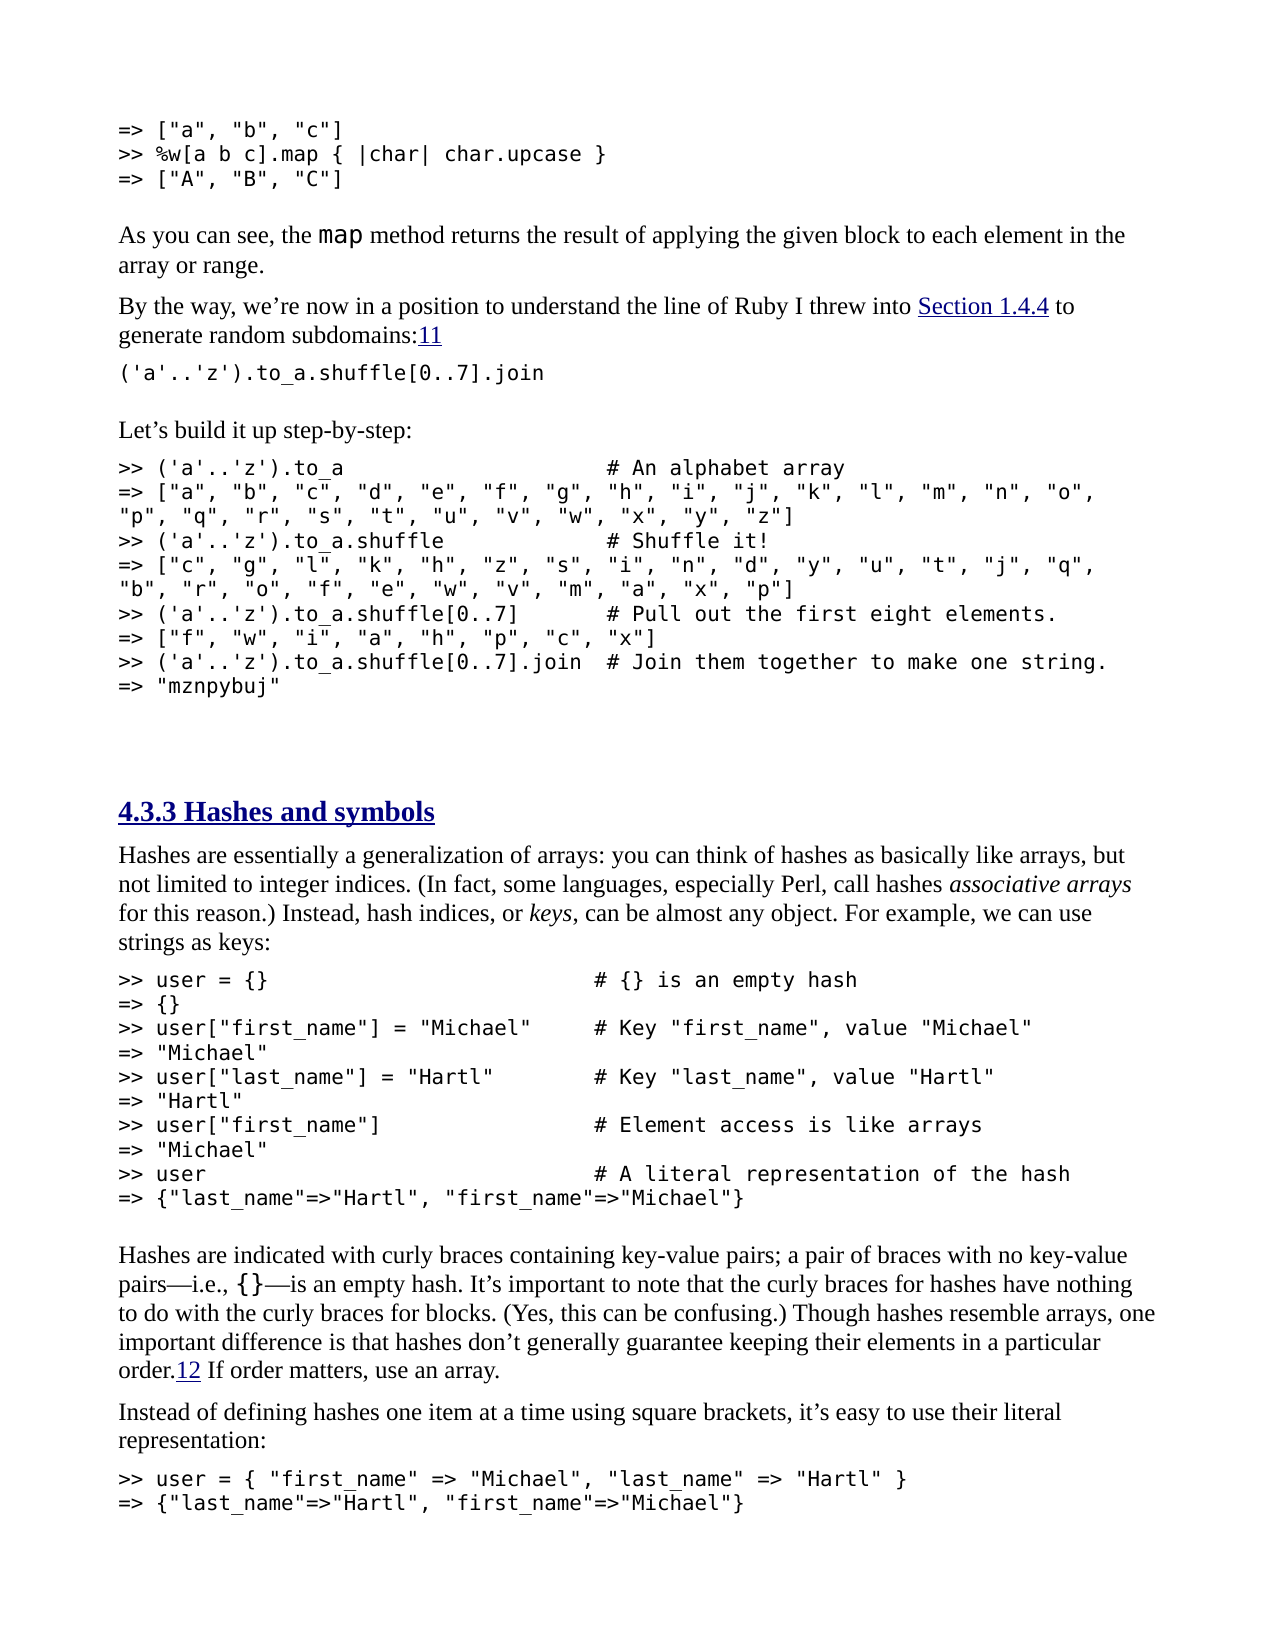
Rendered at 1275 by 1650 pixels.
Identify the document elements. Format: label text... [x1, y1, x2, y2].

text >> ('a'..'z').to_a # An alphabet array [118, 456, 1157, 480]
text => "Michael" [118, 1041, 1157, 1065]
text => {} [118, 992, 1157, 1016]
text >> user["first_name"] = "Michael" # Key "first_name", value "Michael" [118, 1016, 1157, 1041]
text Hashes are indicated with curly braces containing key-value pairs; a pair of braces with no key-value pairs—i.e., {}—is an empty hash. It’s important to note that the curly braces for hashes have nothing to do with the curly braces for blocks. (Yes, this can be confusing.) Though hashes resemble arrays, one important difference is that hashes don’t generally guarantee keeping their elements in a particular order.12 If order matters, use an array. [118, 1240, 1157, 1384]
text => "Michael" [118, 1138, 1157, 1162]
subtitle 4.3.3 Hashes and symbols [118, 794, 1157, 828]
text >> user["last_name"] = "Hartl" # Key "last_name", value "Hartl" [118, 1065, 1157, 1089]
text => ["f", "w", "i", "a", "h", "p", "c", "x"] [118, 626, 1157, 650]
text => "mznpybuj" [118, 674, 1157, 699]
text >> ('a'..'z').to_a.shuffle[0..7].join # Join them together to make one string. [118, 650, 1157, 674]
text => ["A", "B", "C"] [118, 167, 1157, 191]
text "b", "r", "o", "f", "e", "w", "v", "m", "a", "x", "p"] [118, 577, 1157, 602]
text >> user # A literal representation of the hash [118, 1162, 1157, 1186]
text >> user = {} # {} is an empty hash [118, 968, 1157, 992]
text >> %w[a b c].map { |char| char.upcase } [118, 142, 1157, 167]
text >> ('a'..'z').to_a.shuffle # Shuffle it! [118, 529, 1157, 553]
text Let’s build it up step-by-step: [118, 415, 1157, 443]
text => {"last_name"=>"Hartl", "first_name"=>"Michael"} [118, 1491, 1157, 1515]
text => ["a", "b", "c", "d", "e", "f", "g", "h", "i", "j", "k", "l", "m", "n", "o", [118, 480, 1157, 504]
text => {"last_name"=>"Hartl", "first_name"=>"Michael"} [118, 1186, 1157, 1211]
text ('a'..'z').to_a.shuffle[0..7].join [118, 361, 1157, 385]
text As you can see, the map method returns the result of applying the given block to each element in the array or range. [118, 220, 1157, 278]
text => ["c", "g", "l", "k", "h", "z", "s", "i", "n", "d", "y", "u", "t", "j", "q", [118, 553, 1157, 577]
text >> user["first_name"] # Element access is like arrays [118, 1113, 1157, 1138]
text Hashes are essentially a generalization of arrays: you can think of hashes as basically like arrays, but not limited to integer indices. (In fact, some languages, especially Perl, call hashes associative arrays for this reason.) Instead, hash indices, or keys, can be almost any object. For example, we can use strings as keys: [118, 840, 1157, 955]
text >> user = { "first_name" => "Michael", "last_name" => "Hartl" } [118, 1467, 1157, 1491]
text => "Hartl" [118, 1089, 1157, 1113]
text >> ('a'..'z').to_a.shuffle[0..7] # Pull out the first eight elements. [118, 602, 1157, 626]
text => ["a", "b", "c"] [118, 118, 1157, 142]
text "p", "q", "r", "s", "t", "u", "v", "w", "x", "y", "z"] [118, 504, 1157, 529]
text Instead of defining hashes one item at a time using square brackets, it’s easy to use their literal representation: [118, 1397, 1157, 1454]
text By the way, we’re now in a position to understand the line of Ruby I threw into Section 1.4.4 to generate random subdomains:11 [118, 291, 1157, 348]
